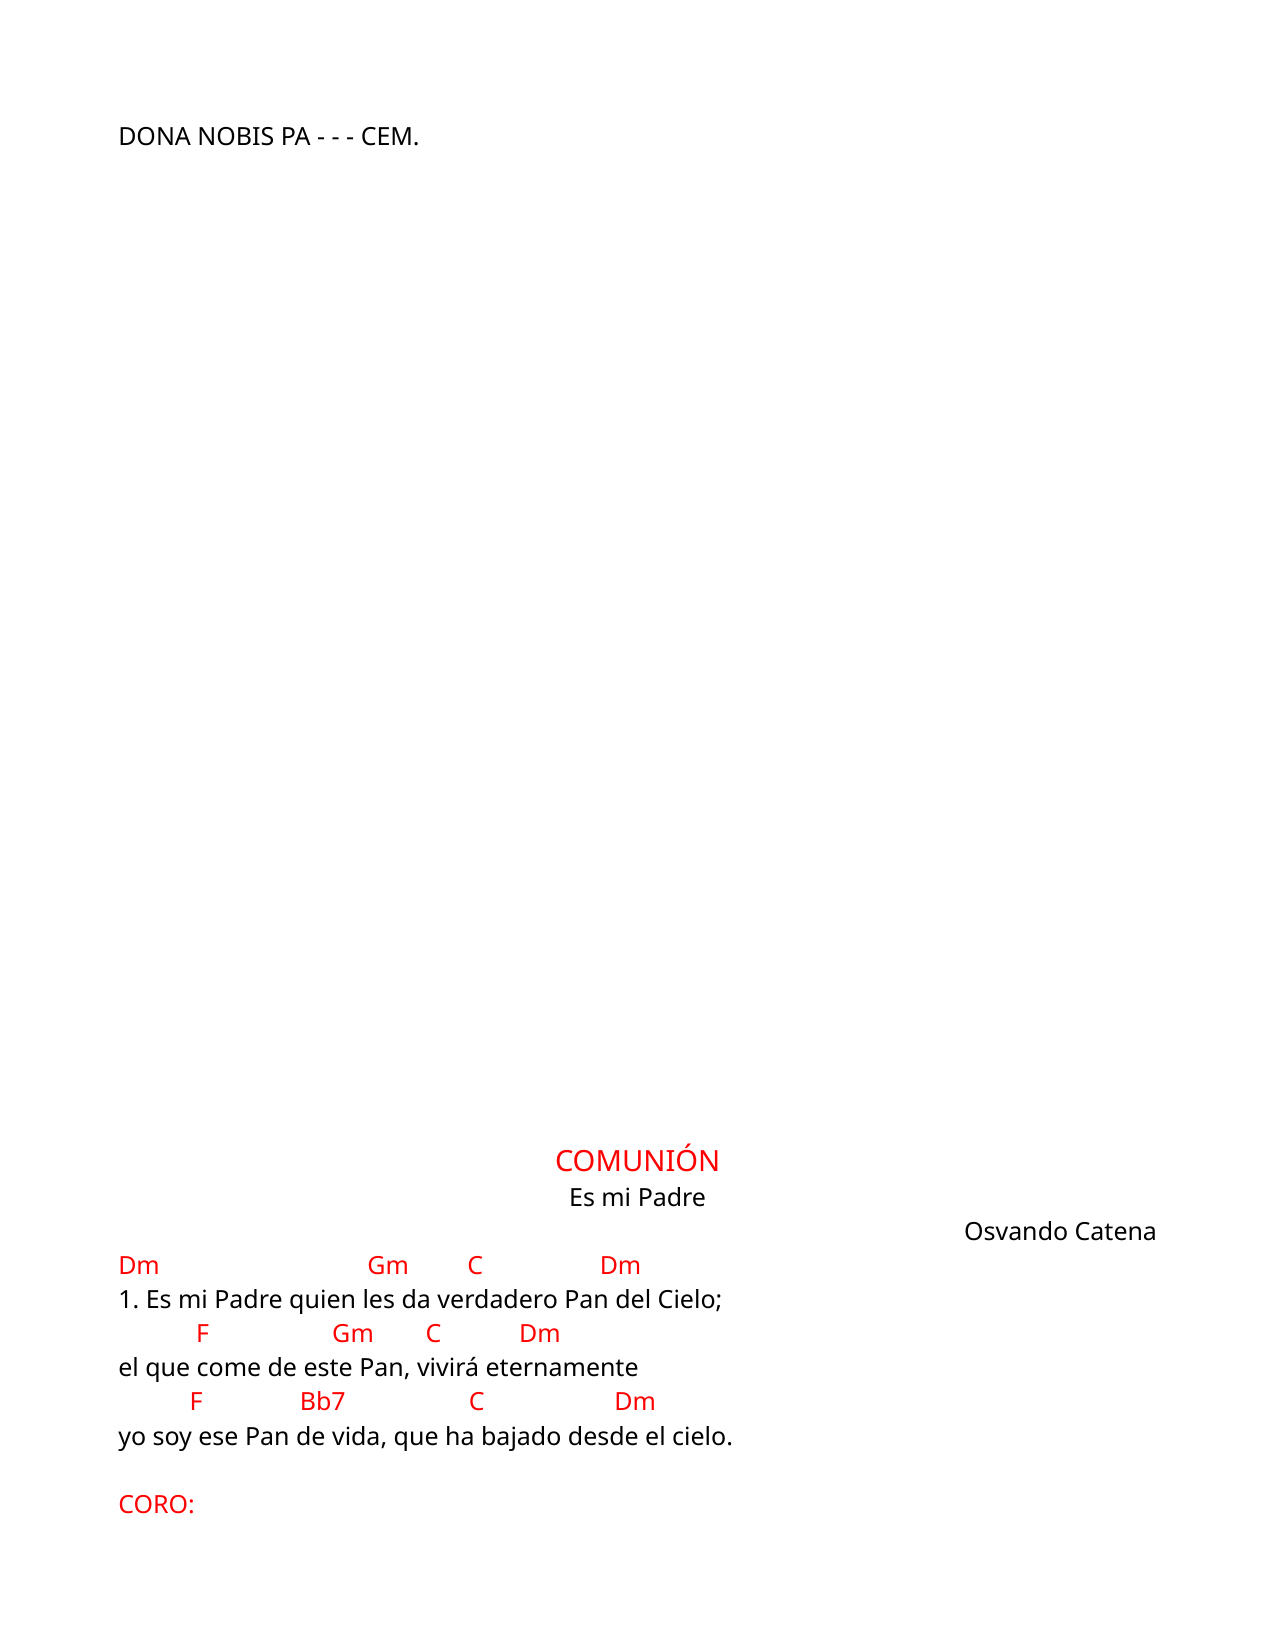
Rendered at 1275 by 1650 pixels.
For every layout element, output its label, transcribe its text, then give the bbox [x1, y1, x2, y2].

text 1. Es mi Padre quien les da verdadero Pan del Cielo; [118, 1282, 1157, 1316]
text DONA NOBIS PA - - - CEM. [118, 118, 1157, 152]
text Es mi Padre [118, 1180, 1157, 1214]
text F Bb7 C Dm [118, 1384, 1157, 1418]
text yo soy ese Pan de vida, que ha bajado desde el cielo. [118, 1418, 1157, 1452]
text CORO: [118, 1486, 1157, 1520]
text Dm Gm C Dm [118, 1248, 1157, 1282]
text Osvando Catena [118, 1214, 1157, 1248]
text F Gm C Dm [118, 1316, 1157, 1350]
text COMUNIÓN [118, 1140, 1157, 1180]
text el que come de este Pan, vivirá eternamente [118, 1350, 1157, 1384]
